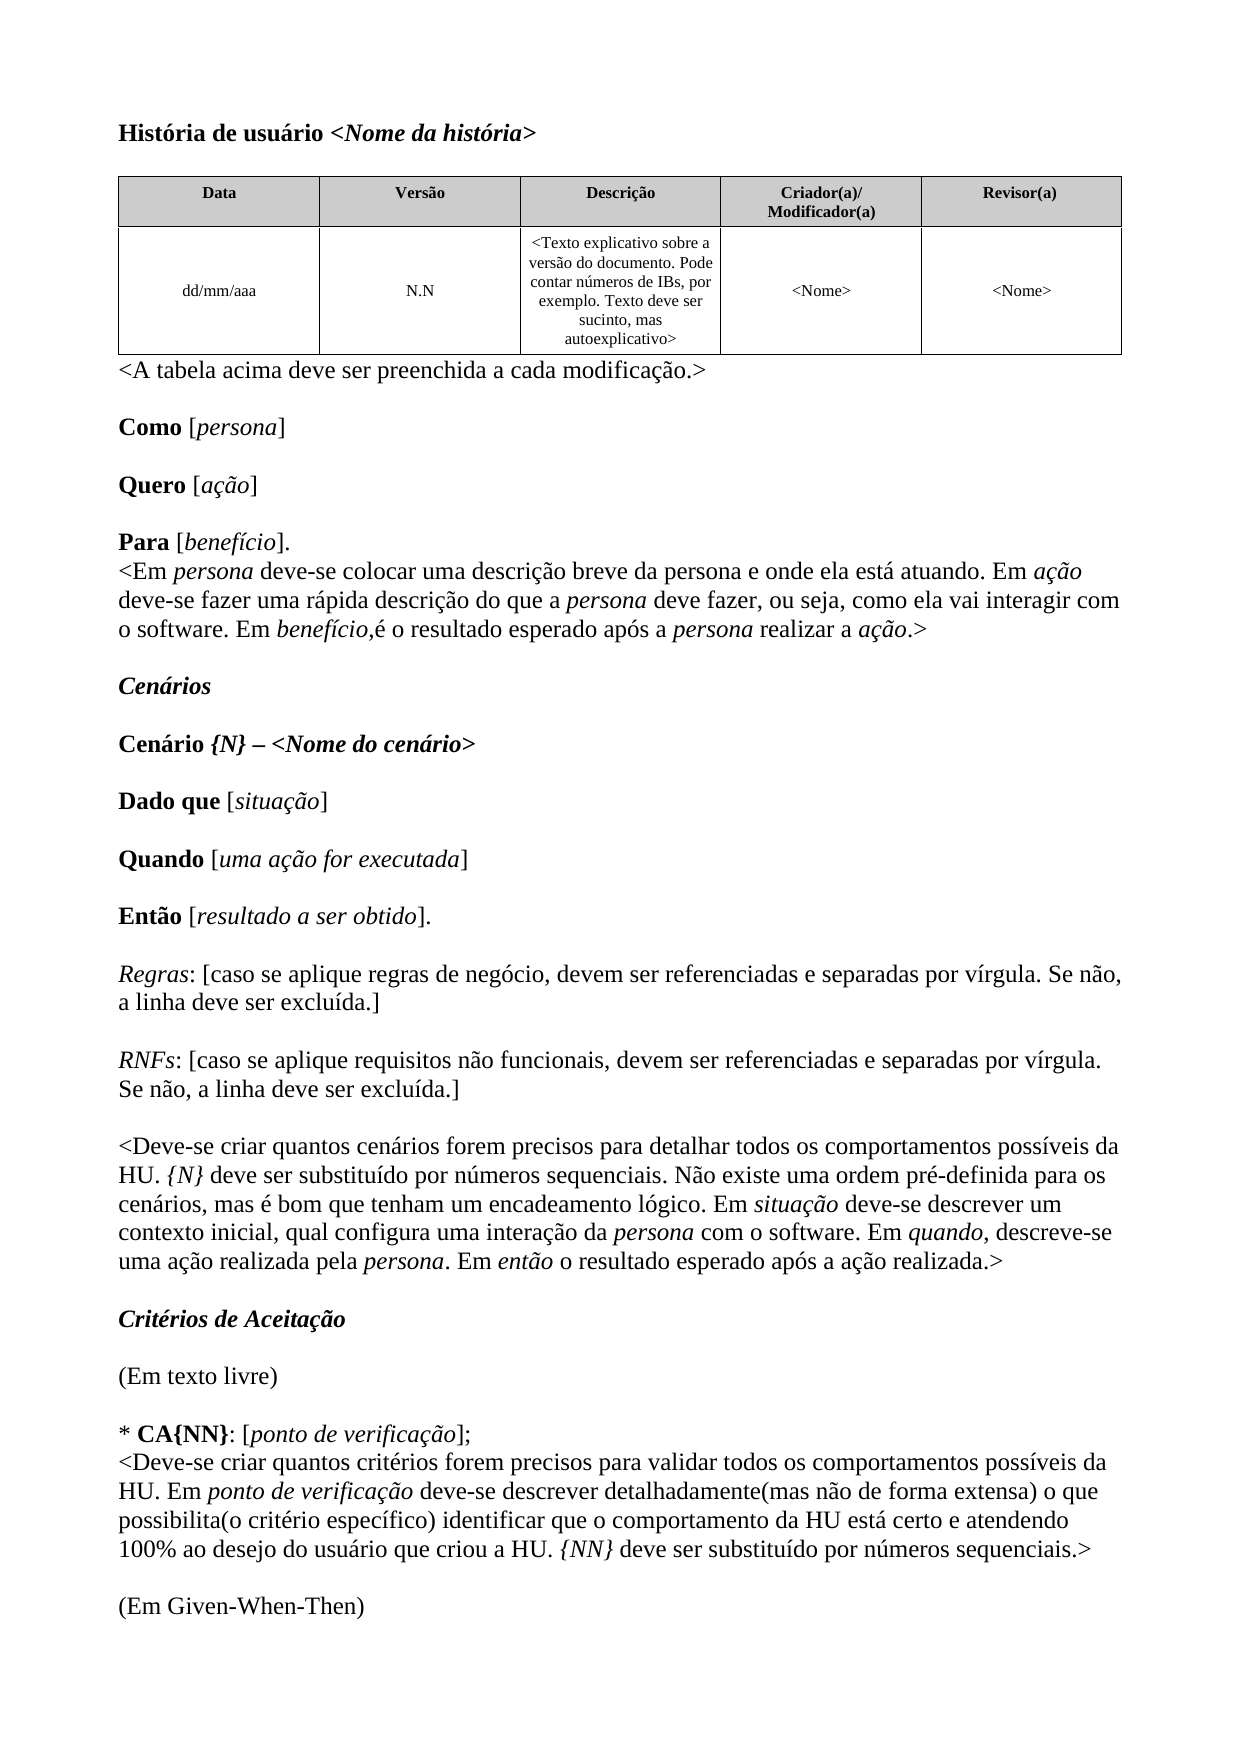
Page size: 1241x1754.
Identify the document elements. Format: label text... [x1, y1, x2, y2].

text (Em texto livre) [118, 1361, 1122, 1390]
text Cenários [118, 671, 1122, 700]
table_header Criador(a)/Modificador(a) [721, 177, 921, 226]
text <Deve-se criar quantos cenários forem precisos para detalhar todos os comportamentos possíveis da HU. {N} deve ser substituído por números sequenciais. Não existe uma ordem pré-definida para os cenários, mas é bom que tenham um encadeamento lógico. Em situação deve-se descrever um contexto inicial, qual configura uma interação da persona com o software. Em quando, descreve-se uma ação realizada pela persona. Em então o resultado esperado após a ação realizada.> [118, 1131, 1122, 1275]
text Regras: [caso se aplique regras de negócio, devem ser referenciadas e separadas por vírgula. Se não, a linha deve ser excluída.] [118, 959, 1122, 1016]
table_cell <Nome> [922, 228, 1121, 354]
table_header Descrição [521, 177, 720, 226]
text Para [benefício]. [118, 527, 1122, 556]
text Quero [ação] [118, 470, 1122, 499]
text Cenário {N} – <Nome do cenário> [118, 729, 1122, 757]
text <A tabela acima deve ser preenchida a cada modificação.> [118, 355, 1122, 384]
table_cell N.N [320, 228, 520, 354]
table_cell <Nome> [721, 228, 921, 354]
table_cell dd/mm/aaa [119, 228, 319, 354]
text Como [persona] [118, 412, 1122, 441]
table_header Revisor(a) [922, 177, 1121, 226]
table_header Versão [320, 177, 520, 226]
text Dado que [situação] [118, 786, 1122, 815]
text <Em persona deve-se colocar uma descrição breve da persona e onde ela está atuando. Em ação deve-se fazer uma rápida descrição do que a persona deve fazer, ou seja, como ela vai interagir com o software. Em benefício,é o resultado esperado após a persona realizar a ação.> [118, 556, 1122, 642]
text (Em Given-When-Then) [118, 1591, 1122, 1620]
text Quando [uma ação for executada] [118, 844, 1122, 872]
text Então [resultado a ser obtido]. [118, 901, 1122, 930]
text * CA{NN}: [ponto de verificação]; [118, 1419, 1122, 1447]
table_cell <Texto explicativo sobre a versão do documento. Pode contar números de IBs, por exemplo. Texto deve ser sucinto, mas autoexplicativo> [521, 228, 720, 354]
text RNFs: [caso se aplique requisitos não funcionais, devem ser referenciadas e separadas por vírgula. Se não, a linha deve ser excluída.] [118, 1045, 1122, 1102]
table_header Data [119, 177, 319, 226]
text História de usuário <Nome da história> [118, 118, 1122, 147]
text <Deve-se criar quantos critérios forem precisos para validar todos os comportamentos possíveis da HU. Em ponto de verificação deve-se descrever detalhadamente(mas não de forma extensa) o que possibilita(o critério específico) identificar que o comportamento da HU está certo e atendendo 100% ao desejo do usuário que criou a HU. {NN} deve ser substituído por números sequenciais.> [118, 1447, 1122, 1562]
text Critérios de Aceitação [118, 1304, 1122, 1332]
